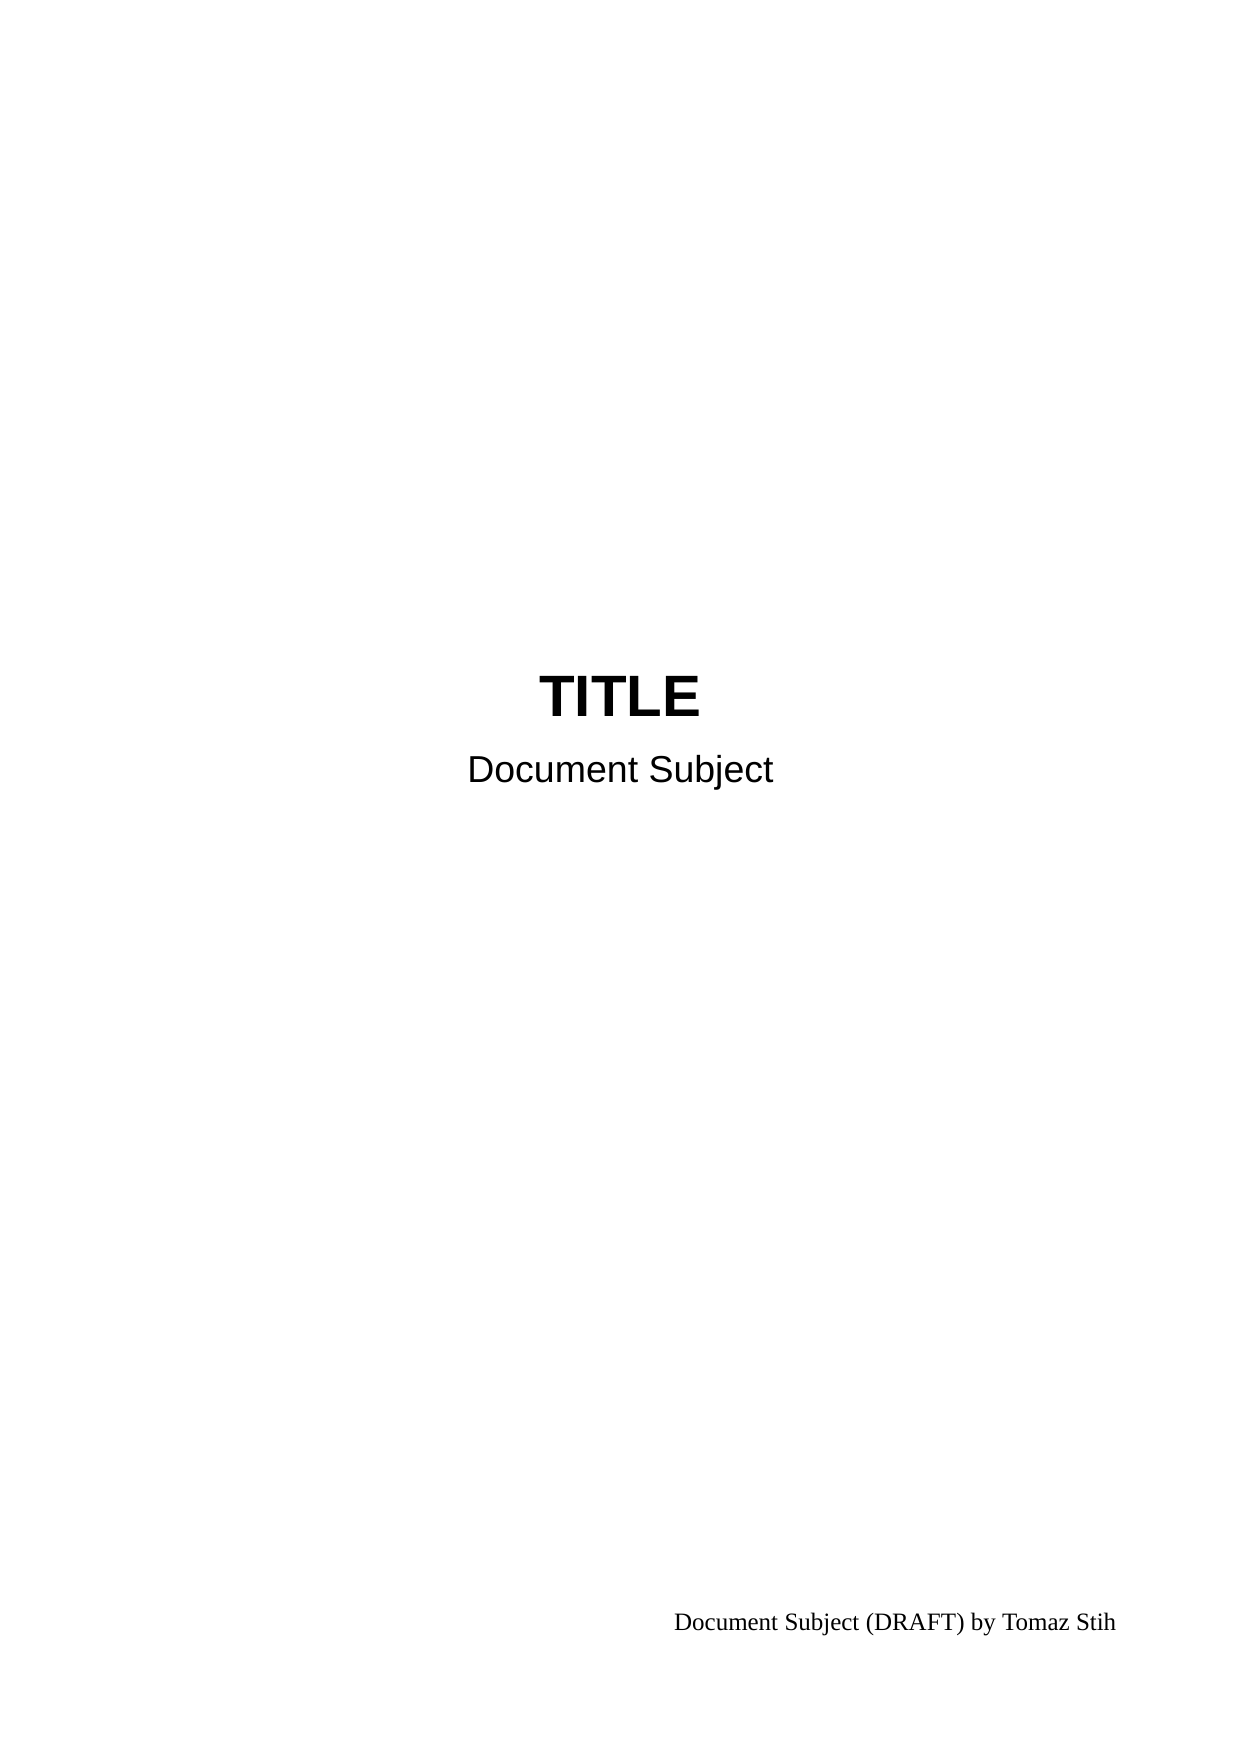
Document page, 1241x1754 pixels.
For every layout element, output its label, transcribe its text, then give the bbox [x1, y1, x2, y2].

subtitle Document Subject [118, 747, 1122, 790]
title TITLE [118, 661, 1122, 728]
